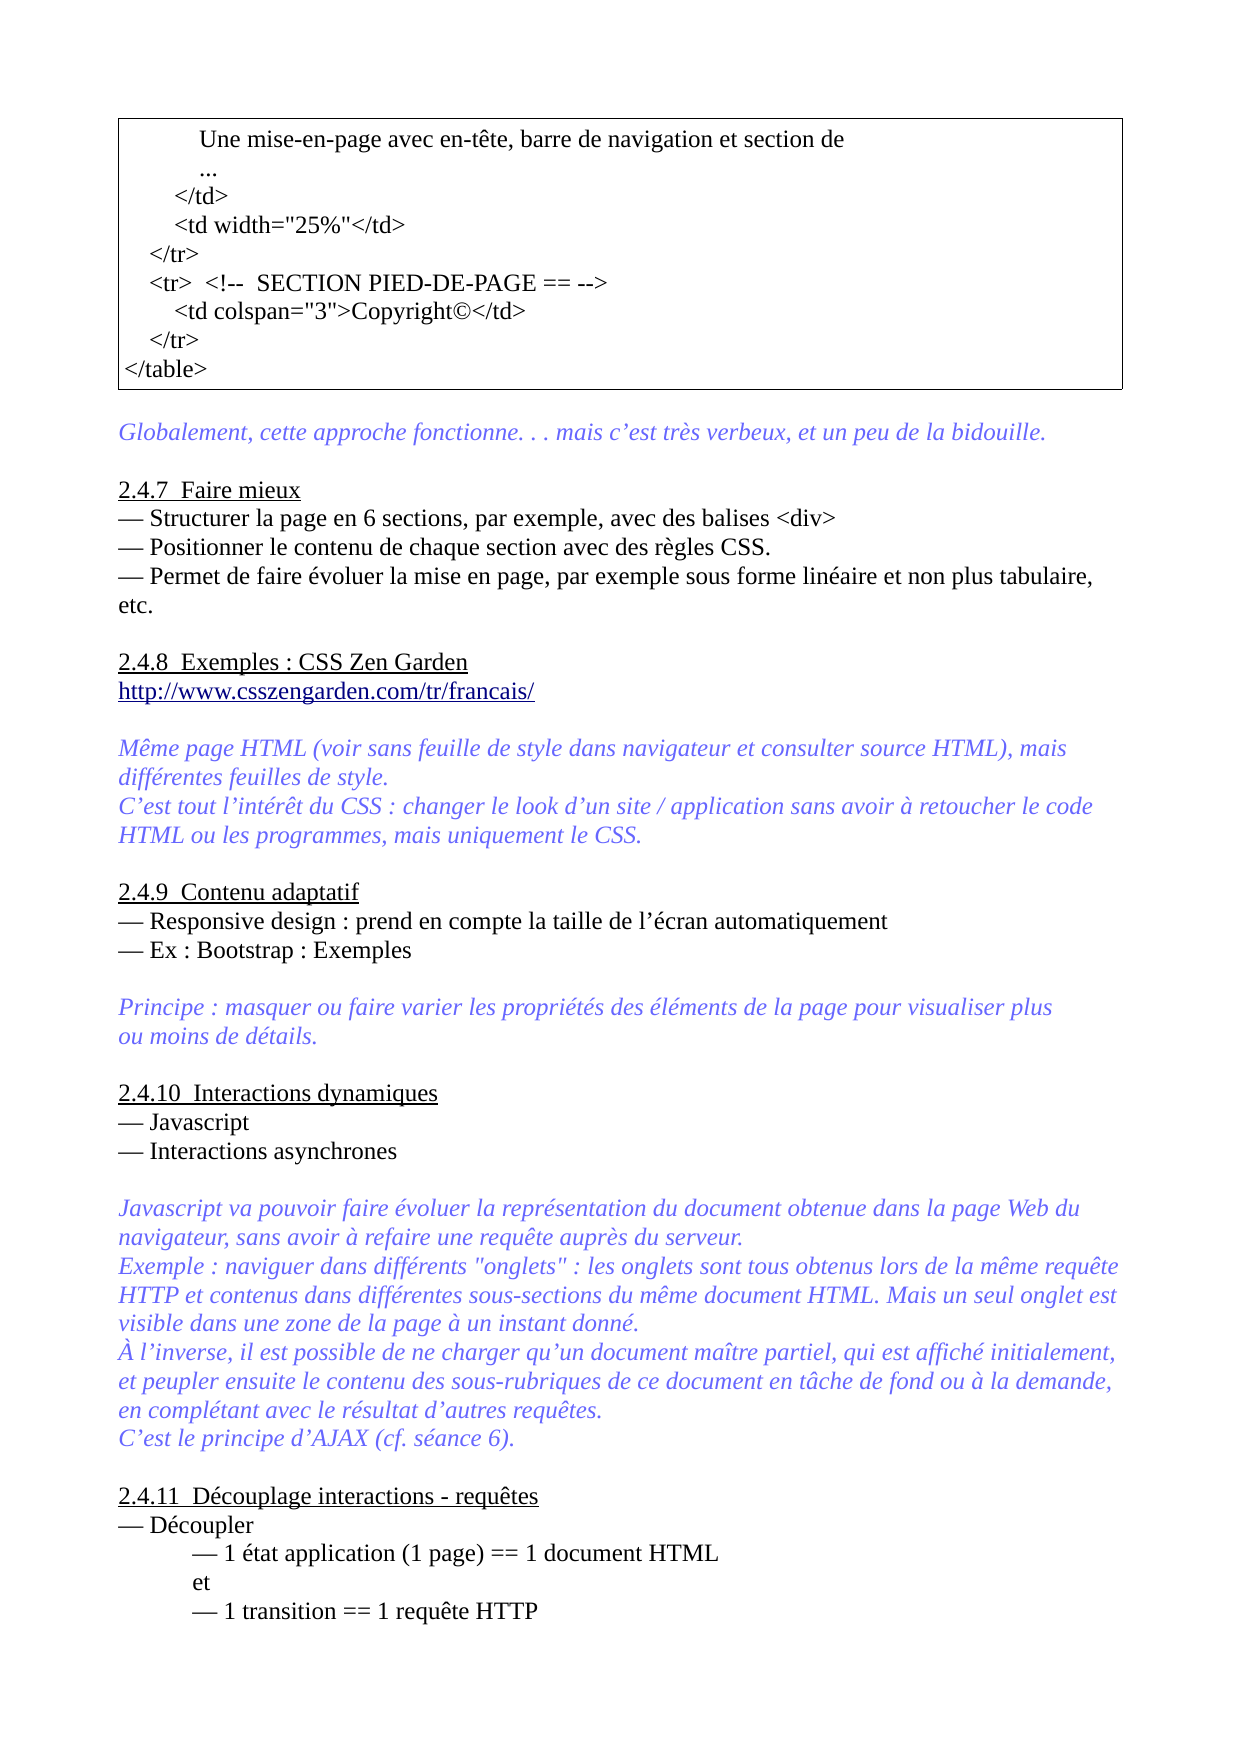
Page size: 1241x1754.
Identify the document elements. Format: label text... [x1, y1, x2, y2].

text et [118, 1567, 1122, 1596]
text — Permet de faire évoluer la mise en page, par exemple sous forme linéaire et non plus tabulaire, etc. [118, 561, 1122, 618]
text — Ex : Bootstrap : Exemples [118, 935, 1122, 963]
text ou moins de détails. [118, 1021, 1122, 1050]
text Javascript va pouvoir faire évoluer la représentation du document obtenue dans la page Web du navigateur, sans avoir à refaire une requête auprès du serveur. [118, 1193, 1122, 1251]
text — Responsive design : prend en compte la taille de l’écran automatiquement [118, 906, 1122, 935]
text 2.4.9 Contenu adaptatif [118, 877, 1122, 906]
text 2.4.8 Exemples : CSS Zen Garden [118, 647, 1122, 676]
text 2.4.11 Découplage interactions - requêtes [118, 1481, 1122, 1510]
text — Structurer la page en 6 sections, par exemple, avec des balises <div> [118, 503, 1122, 532]
text — 1 état application (1 page) == 1 document HTML [118, 1538, 1122, 1567]
text — 1 transition == 1 requête HTTP [118, 1596, 1122, 1625]
text À l’inverse, il est possible de ne charger qu’un document maître partiel, qui est affiché initialement, et peupler ensuite le contenu des sous-rubriques de ce document en tâche de fond ou à la demande, en complétant avec le résultat d’autres requêtes. [118, 1337, 1122, 1423]
text Principe : masquer ou faire varier les propriétés des éléments de la page pour visualiser plus [118, 992, 1122, 1021]
text — Positionner le contenu de chaque section avec des règles CSS. [118, 532, 1122, 561]
text — Interactions asynchrones [118, 1136, 1122, 1165]
text 2.4.7 Faire mieux [118, 475, 1122, 503]
text — Javascript [118, 1107, 1122, 1136]
text http://www.csszengarden.com/tr/francais/ [118, 676, 1122, 705]
text Exemple : naviguer dans différents "onglets" : les onglets sont tous obtenus lors de la même requête HTTP et contenus dans différentes sous-sections du même document HTML. Mais un seul onglet est visible dans une zone de la page à un instant donné. [118, 1251, 1122, 1337]
text C’est le principe d’AJAX (cf. séance 6). [118, 1423, 1122, 1452]
text C’est tout l’intérêt du CSS : changer le look d’un site / application sans avoir à retoucher le code HTML ou les programmes, mais uniquement le CSS. [118, 791, 1122, 848]
text Même page HTML (voir sans feuille de style dans navigateur et consulter source HTML), mais différentes feuilles de style. [118, 733, 1122, 791]
text 2.4.10 Interactions dynamiques [118, 1078, 1122, 1107]
text Globalement, cette approche fonctionne. . . mais c’est très verbeux, et un peu de la bidouille. [118, 417, 1122, 446]
text — Découpler [118, 1510, 1122, 1538]
table_header Une mise-en-page avec en-tête, barre de navigation et section de ... </td> <td width="25%"</td> </tr> <tr> <!-- SECTION PIED-DE-PAGE == --> <td colspan="3">Copyright©</td> </tr> </table> [119, 119, 1122, 388]
